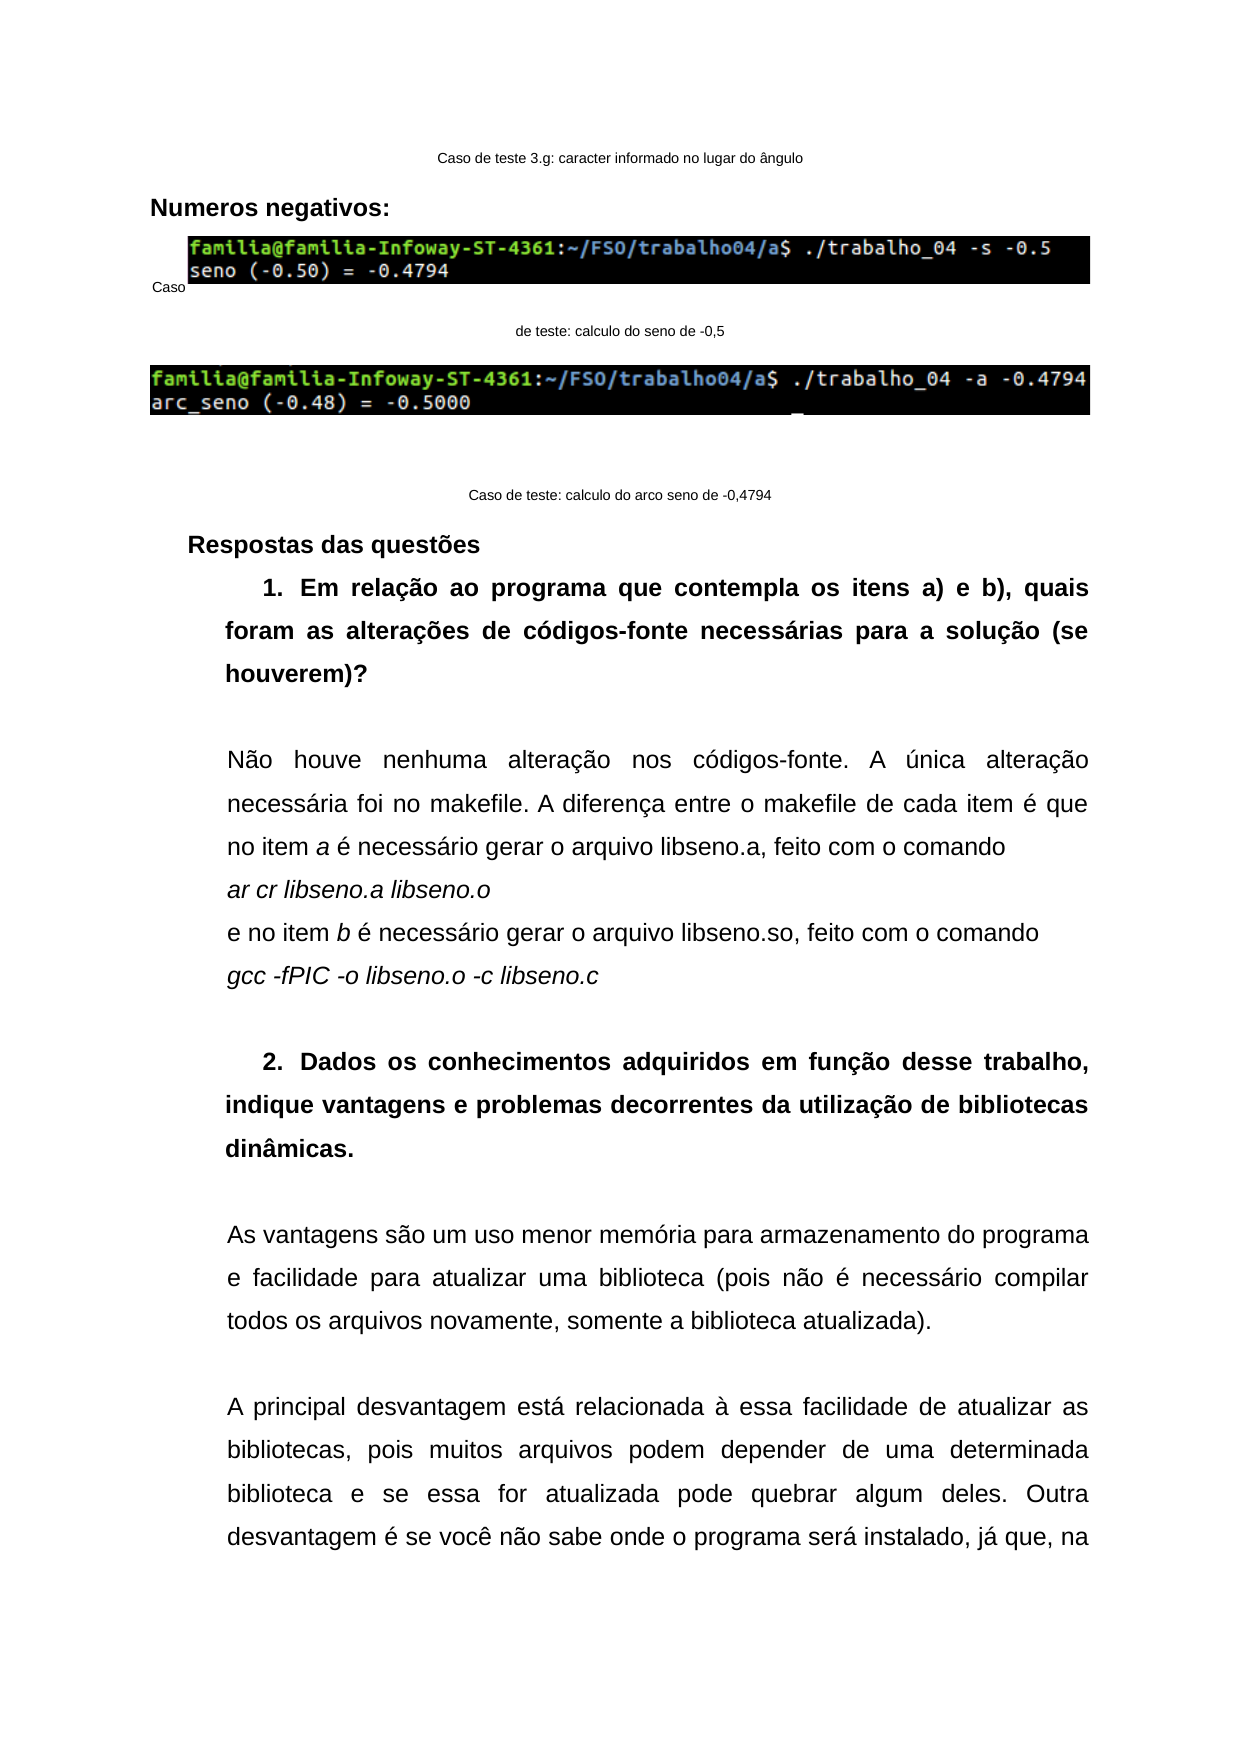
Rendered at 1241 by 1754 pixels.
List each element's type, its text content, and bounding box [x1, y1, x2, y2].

text As vantagens são um uso menor memória para armazenamento do programa e facilidade para atualizar uma biblioteca (pois não é necessário compilar todos os arquivos novamente, somente a biblioteca atualizada). [227, 1220, 1090, 1335]
subtitle Respostas das questões [187, 530, 1090, 558]
picture [187, 236, 1091, 284]
text Não houve nenhuma alteração nos códigos-fonte. A única alteração necessária foi no makefile. A diferença entre o makefile de cada item é que no item a é necessário gerar o arquivo libseno.a, feito com o comando [227, 745, 1090, 860]
list Dados os conhecimentos adquiridos em função desse trabalho, indique vantagens e problemas decorrentes da utilização de bibliotecas dinâmicas. [225, 1047, 1090, 1162]
text e no item b é necessário gerar o arquivo libseno.so, feito com o comando [227, 918, 1090, 947]
text Caso de teste: calculo do seno de -0,5 [150, 279, 1090, 351]
list Em relação ao programa que contempla os itens a) e b), quais foram as alterações de códigos-fonte necessárias para a solução (se houverem)? [225, 573, 1090, 688]
text gcc -fPIC -o libseno.o -c libseno.c [227, 961, 1090, 990]
text Caso de teste 3.g: caracter informado no lugar do ângulo [150, 150, 1090, 179]
subtitle Numeros negativos: [150, 193, 1090, 222]
picture [150, 365, 1091, 415]
text ar cr libseno.a libseno.o [227, 875, 1090, 903]
text Caso de teste: calculo do arco seno de -0,4794 [150, 487, 1090, 515]
text A principal desvantagem está relacionada à essa facilidade de atualizar as bibliotecas, pois muitos arquivos podem depender de uma determinada biblioteca e se essa for atualizada pode quebrar algum deles. Outra desvantagem é se você não sabe onde o programa será instalado, já que, na [227, 1392, 1090, 1550]
